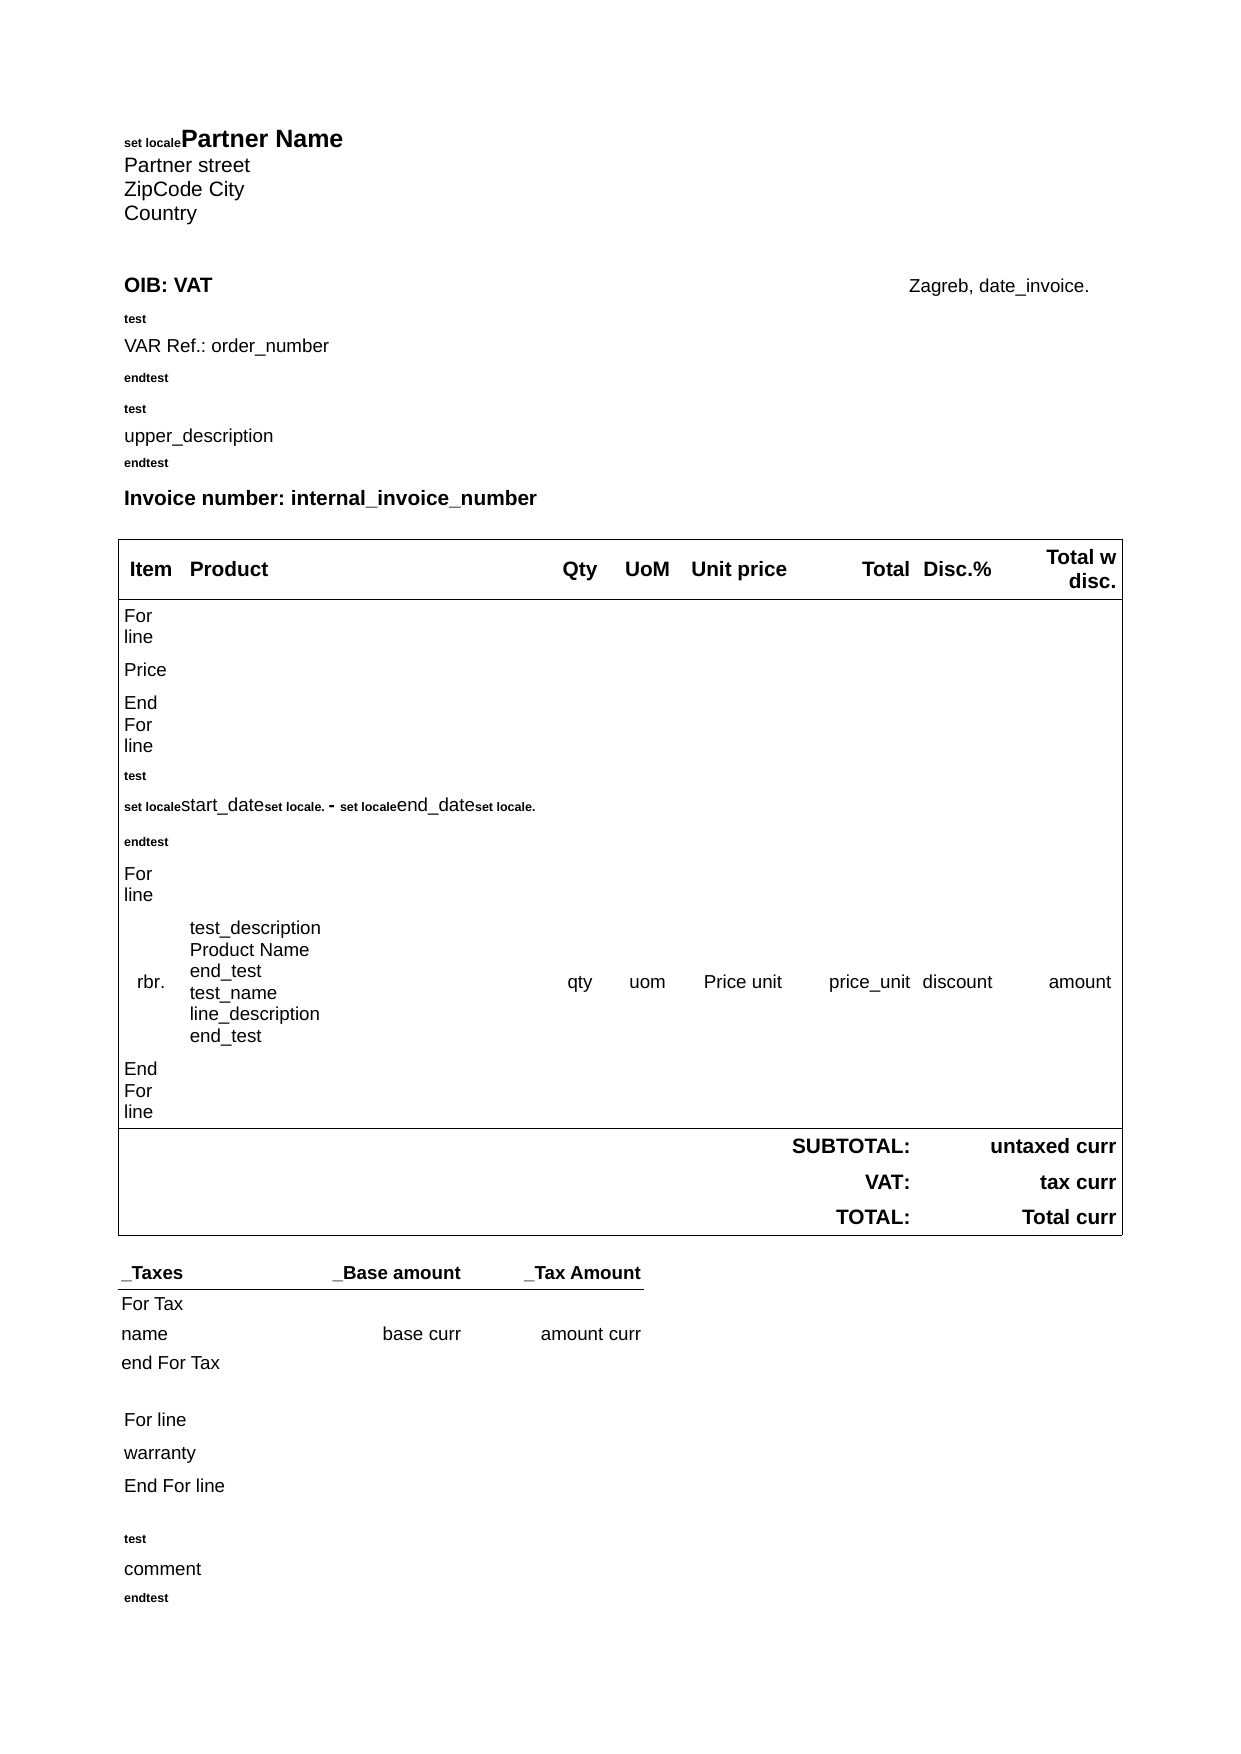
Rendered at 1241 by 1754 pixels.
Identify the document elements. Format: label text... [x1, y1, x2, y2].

table_header _Taxes [118, 1259, 283, 1288]
table_cell Price unit [685, 911, 793, 1052]
table_cell [550, 686, 610, 762]
table_cell price_unit [793, 911, 916, 1052]
table_cell VAR Ref.: order_number [118, 335, 720, 357]
table_cell [720, 447, 1122, 480]
table_cell [793, 1052, 916, 1128]
table_cell Total curr [916, 1199, 1122, 1235]
table_cell [550, 600, 610, 653]
table_cell [999, 686, 1122, 762]
table_cell upper_description [118, 425, 1122, 447]
table_cell [924, 1289, 1122, 1319]
table_cell [184, 857, 550, 911]
table_cell name [118, 1320, 283, 1349]
table_cell [720, 357, 1122, 392]
table_header [644, 1259, 924, 1288]
table_cell [610, 686, 685, 762]
table_cell [916, 600, 999, 653]
table_cell End For line [118, 1469, 1122, 1502]
table_cell endtest [118, 1585, 1122, 1611]
table_cell [644, 1349, 924, 1379]
table_cell amount curr [464, 1320, 643, 1349]
table_cell [550, 1052, 610, 1128]
table_header untaxed curr [916, 1129, 1122, 1164]
table_cell [720, 335, 1122, 357]
table_cell [685, 1052, 793, 1128]
table_cell [685, 686, 793, 762]
table_header Total [793, 540, 916, 598]
table_header Total w disc. [999, 540, 1122, 598]
table_cell TOTAL: [119, 1199, 916, 1235]
table_cell uom [610, 911, 685, 1052]
table_cell endtest [118, 357, 720, 392]
table_header For line [118, 1403, 1122, 1436]
table_cell amount [999, 911, 1122, 1052]
table_cell Invoice number: internal_invoice_number [118, 480, 720, 515]
table_cell Price [119, 653, 1122, 686]
table_cell discount [916, 911, 999, 1052]
table_cell [685, 857, 793, 911]
table_cell [916, 1052, 999, 1128]
table_cell [793, 857, 916, 911]
table_header [924, 1259, 1122, 1288]
table_cell [720, 480, 1122, 515]
table_header Qty [550, 540, 610, 598]
table_cell [999, 1052, 1122, 1128]
table_cell base curr [284, 1320, 463, 1349]
table_cell test [118, 302, 720, 335]
table_cell end For Tax [118, 1349, 643, 1379]
table_cell tax curr [916, 1164, 1122, 1199]
table_cell [550, 857, 610, 911]
table_cell [644, 1289, 924, 1319]
table_cell For line [119, 857, 184, 911]
table_cell set localestart_dateset locale. - set localeend_dateset locale. [119, 788, 1122, 821]
table_header Disc.% [916, 540, 999, 598]
table_cell [999, 600, 1122, 653]
table_cell endtest [119, 821, 1122, 857]
table_header _Base amount [284, 1259, 463, 1288]
table_header set localePartner Name Partner street ZipCode City Country OIB: VAT [118, 118, 720, 302]
table_cell [610, 857, 685, 911]
table_cell comment [118, 1552, 1122, 1585]
table_cell rbr. [119, 911, 184, 1052]
table_cell [793, 686, 916, 762]
table_cell For Tax [118, 1290, 643, 1319]
table_header Zagreb, date_invoice. [720, 118, 1122, 302]
table_header SUBTOTAL: [119, 1129, 916, 1164]
table_cell [610, 1052, 685, 1128]
table_cell [999, 857, 1122, 911]
table_cell End For line [119, 686, 184, 762]
table_cell test_description Product Name end_test test_name line_description end_test [184, 911, 550, 1052]
table_cell [793, 600, 916, 653]
table_cell [644, 1320, 924, 1349]
table_cell [916, 857, 999, 911]
table_cell [924, 1320, 1122, 1349]
table_header _Tax Amount [464, 1259, 643, 1288]
table_cell End For line [119, 1052, 184, 1128]
table_cell endtest [118, 447, 720, 480]
table_header UoM [610, 540, 685, 598]
table_header Product [184, 540, 550, 598]
table_cell [685, 600, 793, 653]
table_cell qty [550, 911, 610, 1052]
table_cell [720, 392, 1122, 425]
table_cell VAT: [119, 1164, 916, 1199]
table_cell [916, 686, 999, 762]
table_cell test [119, 763, 1122, 788]
table_cell [184, 686, 550, 762]
table_header test [118, 1526, 1122, 1552]
table_cell [720, 302, 1122, 335]
table_cell [924, 1349, 1122, 1379]
table_cell test [118, 392, 720, 425]
table_header Item [119, 540, 184, 598]
table_header Unit price [685, 540, 793, 598]
table_cell For line [119, 600, 184, 653]
table_cell [184, 600, 550, 653]
table_cell [184, 1052, 550, 1128]
table_cell [610, 600, 685, 653]
table_cell warranty [118, 1436, 1122, 1469]
